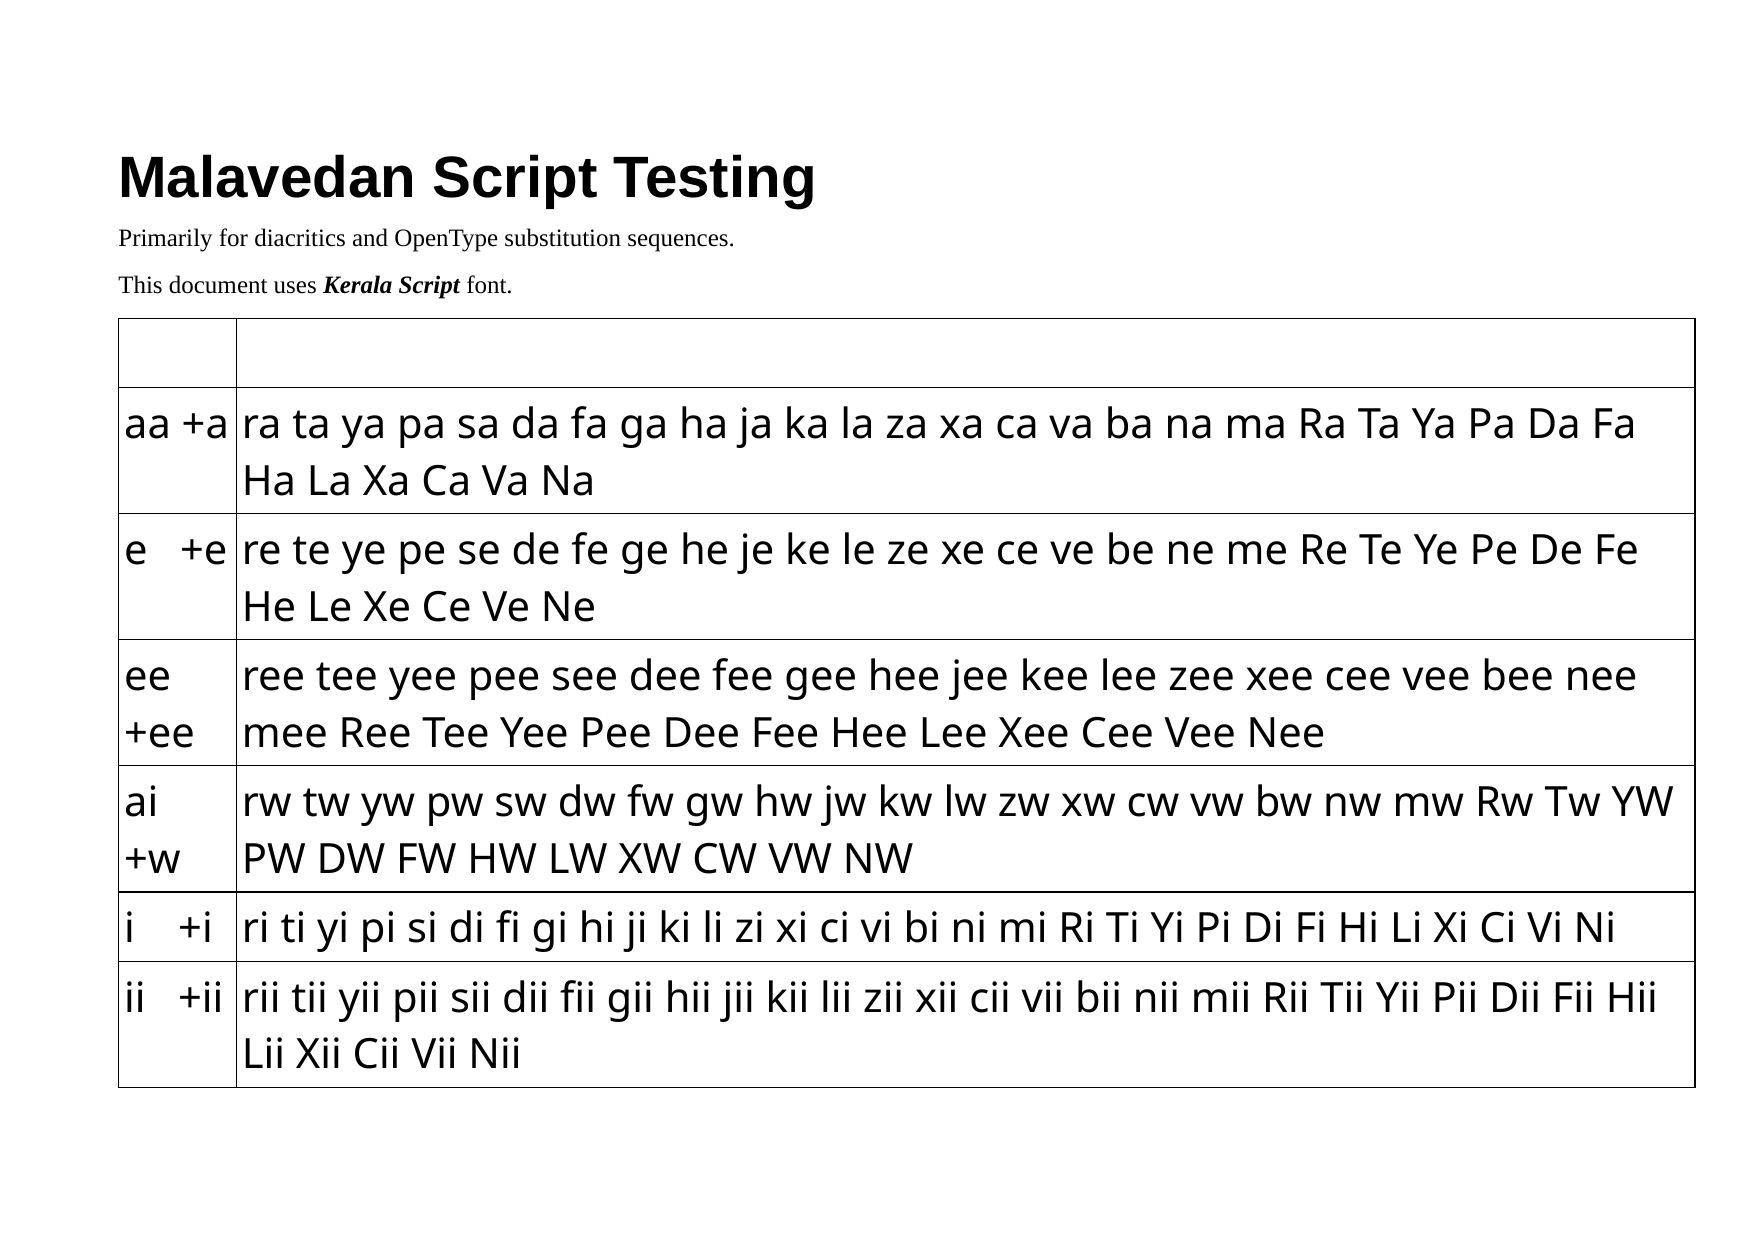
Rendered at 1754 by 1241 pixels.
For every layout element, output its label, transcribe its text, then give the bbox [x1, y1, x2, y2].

table_cell re te ye pe se de fe ge he je ke le ze xe ce ve be ne me Re Te Ye Pe De Fe He Le Xe Ce Ve Ne [237, 514, 1694, 639]
table_cell aa +a [119, 388, 236, 513]
text Primarily for diacritics and OpenType substitution sequences. [118, 223, 1636, 251]
table_cell i +i [119, 893, 236, 961]
text This document uses Kerala Script font. [118, 270, 1636, 299]
title Malavedan Script Testing [118, 143, 1636, 210]
table_cell ri ti yi pi si di fi gi hi ji ki li zi xi ci vi bi ni mi Ri Ti Yi Pi Di Fi Hi Li Xi Ci Vi Ni [237, 893, 1694, 961]
table_cell ee +ee [119, 640, 236, 765]
table_cell rw tw yw pw sw dw fw gw hw jw kw lw zw xw cw vw bw nw mw Rw Tw YW PW DW FW HW LW XW CW VW NW [237, 766, 1694, 891]
table_header [119, 319, 236, 387]
table_cell ai +w [119, 766, 236, 891]
table_header [237, 319, 1694, 387]
table_cell ree tee yee pee see dee fee gee hee jee kee lee zee xee cee vee bee nee mee Ree Tee Yee Pee Dee Fee Hee Lee Xee Cee Vee Nee [237, 640, 1694, 765]
table_cell ii +ii [119, 962, 236, 1087]
table_cell e +e [119, 514, 236, 639]
table_cell ra ta ya pa sa da fa ga ha ja ka la za xa ca va ba na ma Ra Ta Ya Pa Da Fa Ha La Xa Ca Va Na [237, 388, 1694, 513]
table_cell rii tii yii pii sii dii fii gii hii jii kii lii zii xii cii vii bii nii mii Rii Tii Yii Pii Dii Fii Hii Lii Xii Cii Vii Nii [237, 962, 1694, 1087]
